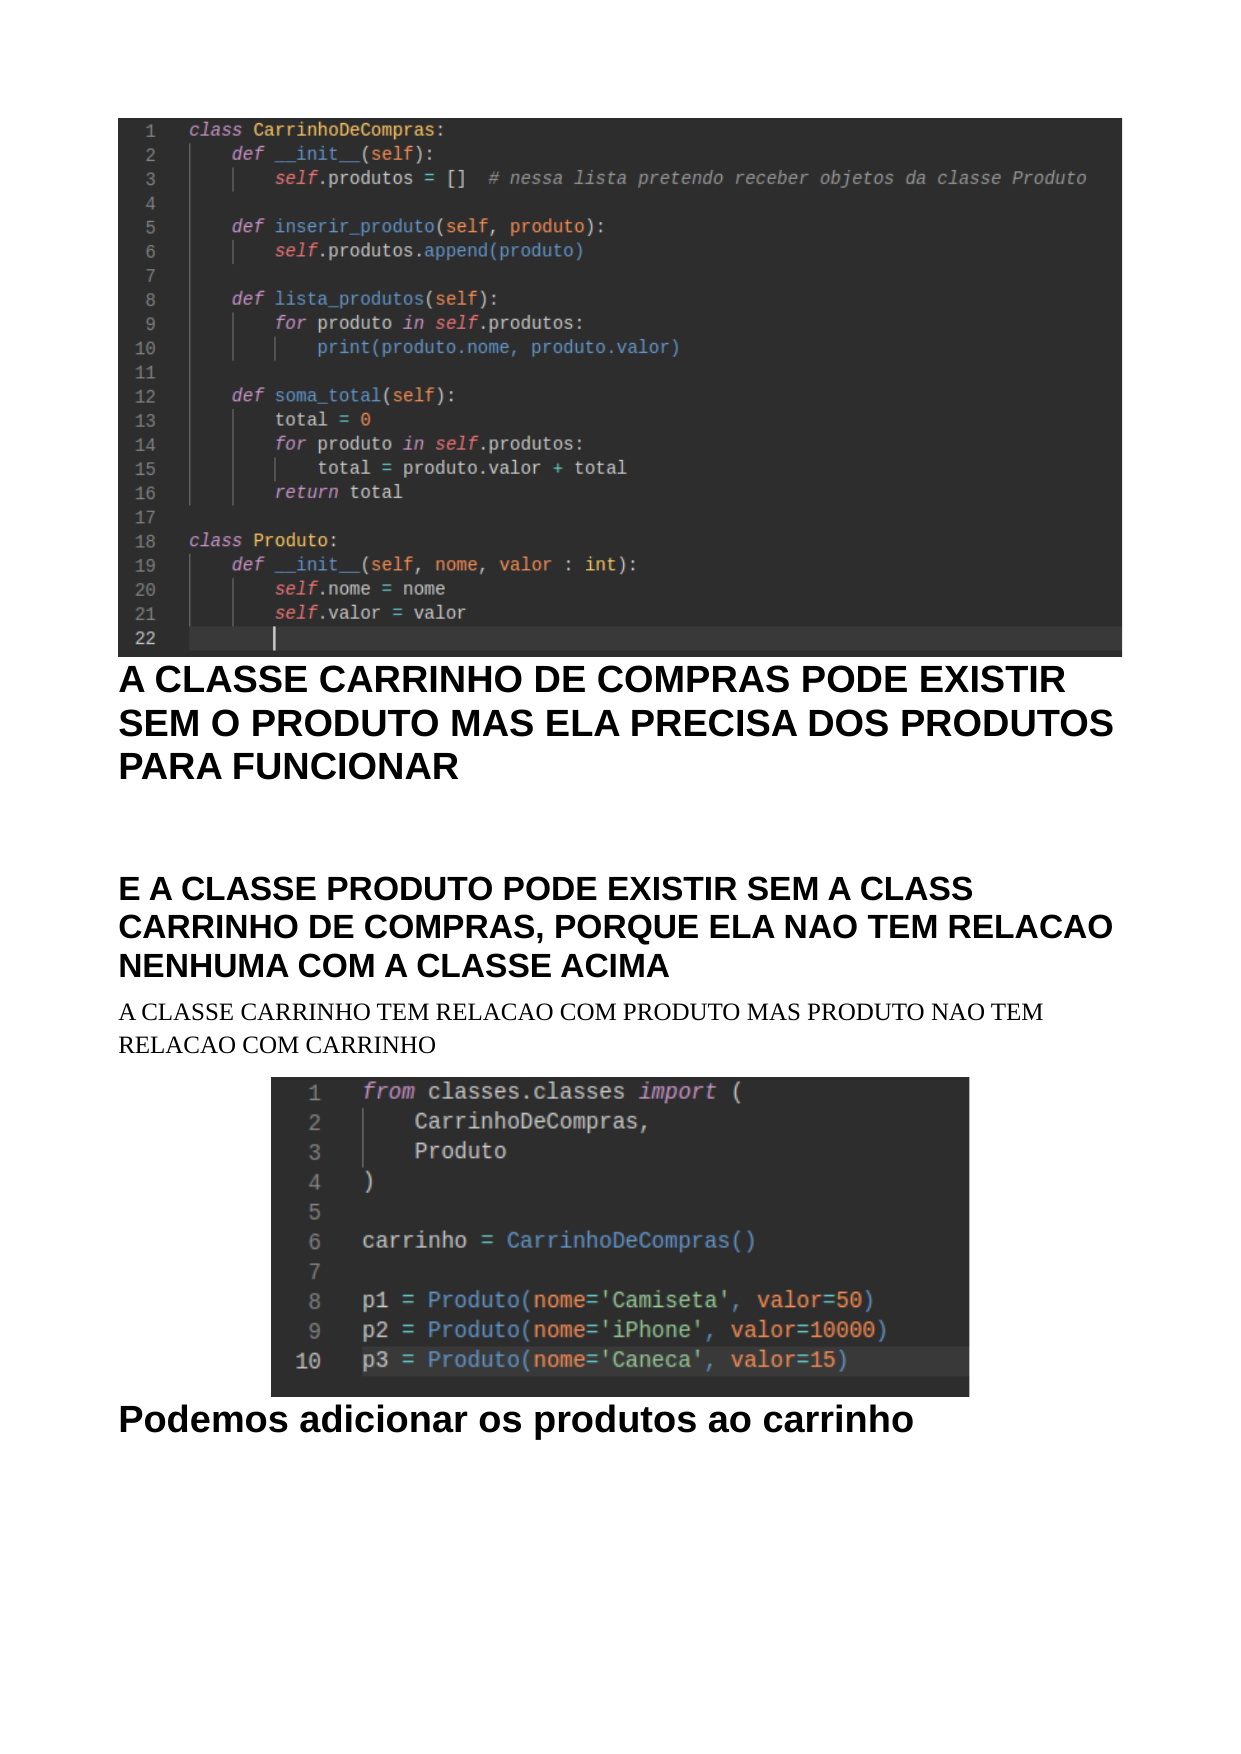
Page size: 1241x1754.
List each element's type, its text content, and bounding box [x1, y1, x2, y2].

text A CLASSE CARRINHO TEM RELACAO COM PRODUTO MAS PRODUTO NAO TEM RELACAO COM CARRINHO [118, 997, 1122, 1059]
subtitle Podemos adicionar os produtos ao carrinho [118, 1103, 1122, 1440]
subtitle A CLASSE CARRINHO DE COMPRAS PODE EXISTIR SEM O PRODUTO MAS ELA PRECISA DOS PRODUTOS PARA FUNCIONAR [118, 657, 1122, 788]
picture [118, 118, 1123, 657]
picture [271, 1077, 970, 1397]
subtitle E A CLASSE PRODUTO PODE EXISTIR SEM A CLASS CARRINHO DE COMPRAS, PORQUE ELA NAO TEM RELACAO NENHUMA COM A CLASSE ACIMA [118, 869, 1122, 985]
